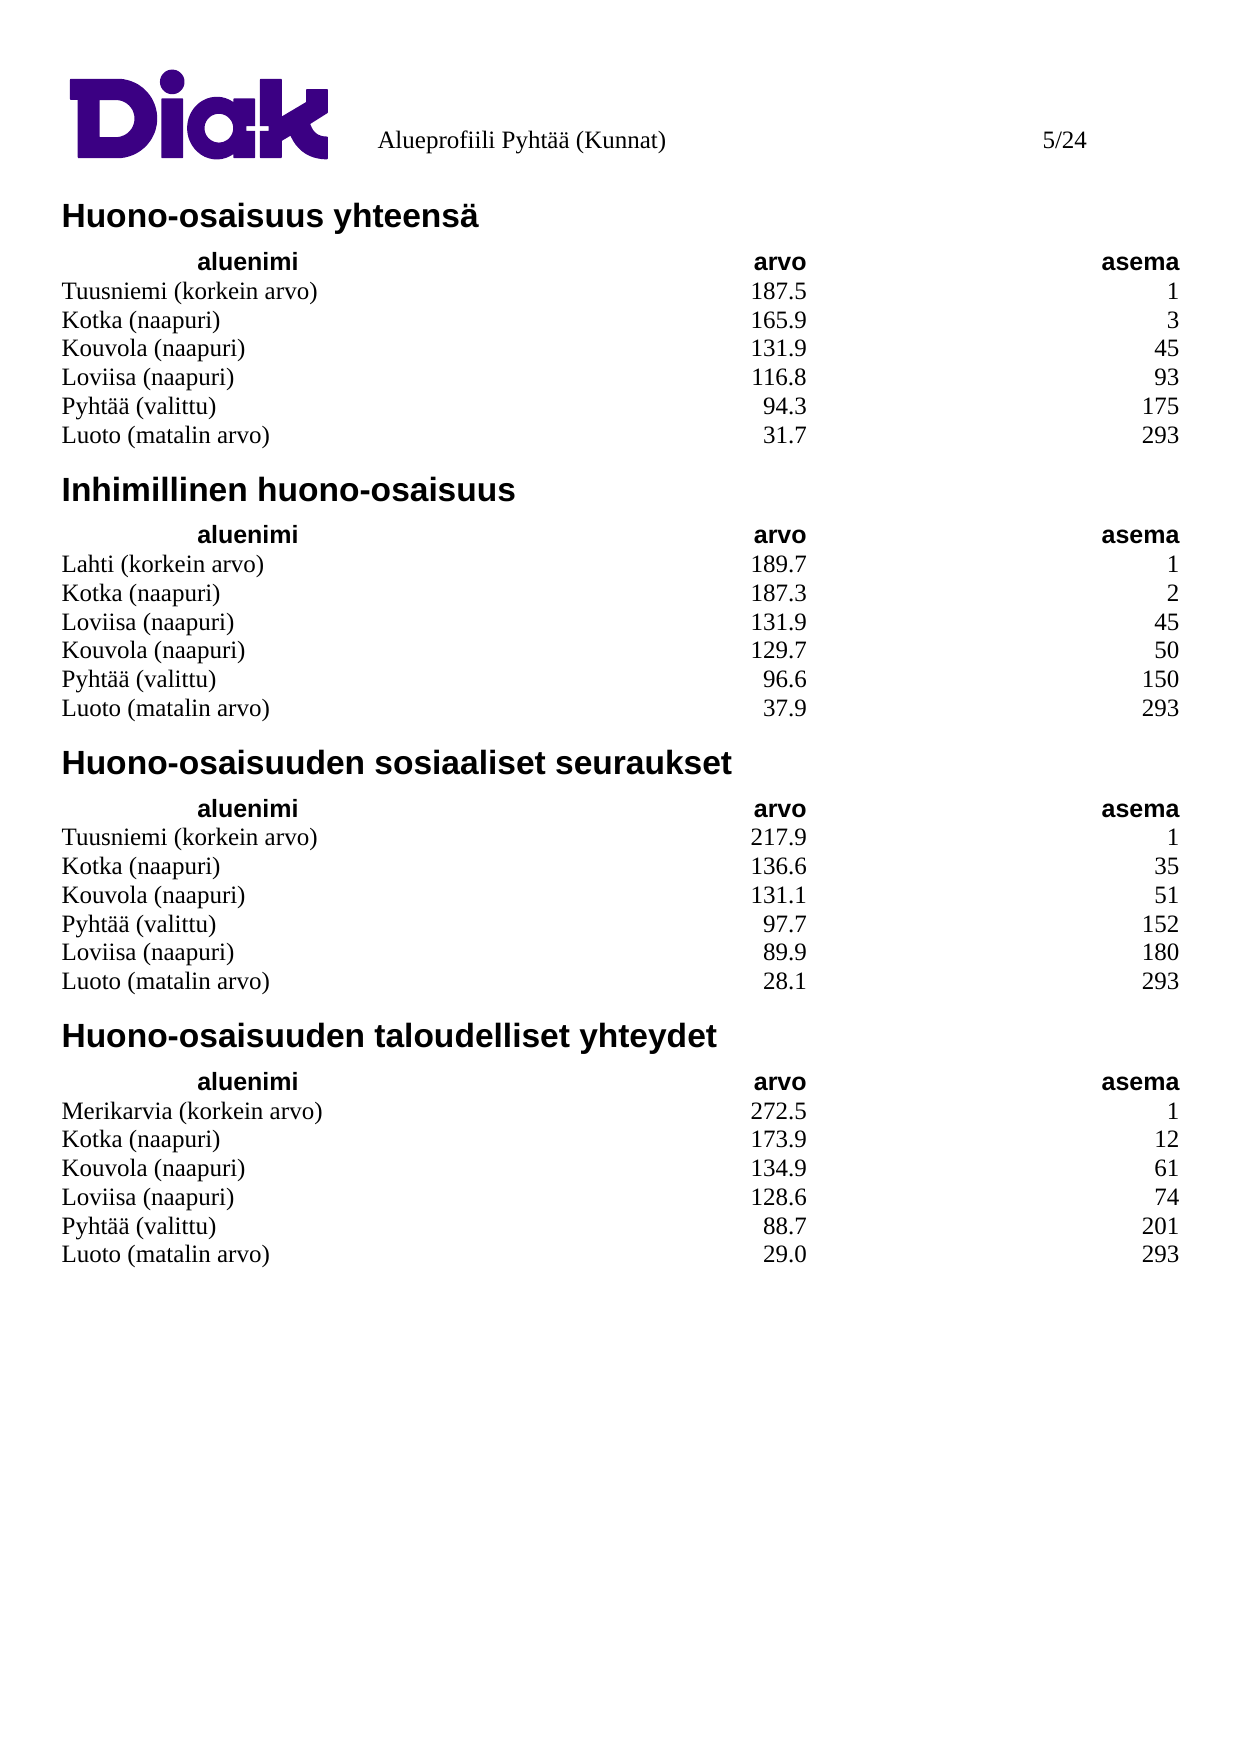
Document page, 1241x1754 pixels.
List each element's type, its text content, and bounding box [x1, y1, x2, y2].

table_cell 116.8 [434, 362, 806, 391]
table_cell 128.6 [434, 1182, 806, 1211]
table_cell Luoto (matalin arvo) [61, 693, 434, 722]
table_cell 35 [806, 851, 1179, 880]
table_cell 175 [806, 391, 1179, 420]
table_header arvo [434, 247, 806, 276]
table_cell 37.9 [434, 693, 806, 722]
table_cell Kotka (naapuri) [61, 1125, 434, 1153]
table_cell 293 [806, 420, 1179, 448]
table_cell 31.7 [434, 420, 806, 448]
table_cell Loviisa (naapuri) [61, 607, 434, 636]
table_cell 129.7 [434, 636, 806, 664]
table_cell 152 [806, 909, 1179, 937]
table_header aluenimi [61, 794, 434, 822]
table_header arvo [434, 794, 806, 822]
subtitle Inhimillinen huono-osaisuus [61, 469, 1179, 508]
table_cell 131.1 [434, 880, 806, 909]
table_cell Pyhtää (valittu) [61, 909, 434, 937]
table_header asema [806, 794, 1179, 822]
table_cell 187.3 [434, 578, 806, 607]
table_cell 28.1 [434, 966, 806, 995]
table_cell Merikarvia (korkein arvo) [61, 1096, 434, 1124]
table_cell Loviisa (naapuri) [61, 362, 434, 391]
table_cell Luoto (matalin arvo) [61, 966, 434, 995]
table_cell 50 [806, 636, 1179, 664]
table_header arvo [434, 521, 806, 549]
table_cell 134.9 [434, 1153, 806, 1182]
table_cell 150 [806, 664, 1179, 693]
subtitle Huono-osaisuus yhteensä [61, 196, 1179, 235]
table_header aluenimi [61, 1067, 434, 1096]
table_cell Kotka (naapuri) [61, 851, 434, 880]
table_header asema [806, 247, 1179, 276]
table_cell 201 [806, 1211, 1179, 1239]
table_header asema [806, 1067, 1179, 1096]
table_cell Kotka (naapuri) [61, 578, 434, 607]
table_cell Kouvola (naapuri) [61, 334, 434, 362]
table_cell 1 [806, 549, 1179, 578]
subtitle Huono-osaisuuden taloudelliset yhteydet [61, 1016, 1179, 1054]
table_cell 29.0 [434, 1240, 806, 1268]
subtitle Huono-osaisuuden sosiaaliset seuraukset [61, 743, 1179, 781]
table_cell 3 [806, 305, 1179, 333]
table_cell 96.6 [434, 664, 806, 693]
table_cell 61 [806, 1153, 1179, 1182]
table_header asema [806, 521, 1179, 549]
table_cell Tuusniemi (korkein arvo) [61, 823, 434, 851]
table_cell 187.5 [434, 276, 806, 305]
table_cell 97.7 [434, 909, 806, 937]
table_cell 293 [806, 1240, 1179, 1268]
table_cell 272.5 [434, 1096, 806, 1124]
table_cell 217.9 [434, 823, 806, 851]
table_cell 51 [806, 880, 1179, 909]
table_cell Pyhtää (valittu) [61, 391, 434, 420]
table_cell 89.9 [434, 938, 806, 966]
table_cell Tuusniemi (korkein arvo) [61, 276, 434, 305]
table_header aluenimi [61, 247, 434, 276]
table_cell 173.9 [434, 1125, 806, 1153]
table_cell 293 [806, 966, 1179, 995]
table_cell 1 [806, 823, 1179, 851]
table_cell 88.7 [434, 1211, 806, 1239]
table_cell 180 [806, 938, 1179, 966]
table_cell 1 [806, 1096, 1179, 1124]
table_cell Pyhtää (valittu) [61, 1211, 434, 1239]
table_cell 45 [806, 607, 1179, 636]
table_cell 136.6 [434, 851, 806, 880]
table_cell 12 [806, 1125, 1179, 1153]
table_cell 165.9 [434, 305, 806, 333]
table_cell Luoto (matalin arvo) [61, 1240, 434, 1268]
table_header arvo [434, 1067, 806, 1096]
table_cell Kotka (naapuri) [61, 305, 434, 333]
table_cell 74 [806, 1182, 1179, 1211]
table_cell Kouvola (naapuri) [61, 636, 434, 664]
table_cell 45 [806, 334, 1179, 362]
table_cell 293 [806, 693, 1179, 722]
table_cell 2 [806, 578, 1179, 607]
table_cell 131.9 [434, 607, 806, 636]
table_cell Loviisa (naapuri) [61, 1182, 434, 1211]
table_cell Kouvola (naapuri) [61, 880, 434, 909]
table_cell Pyhtää (valittu) [61, 664, 434, 693]
table_cell Luoto (matalin arvo) [61, 420, 434, 448]
table_cell Loviisa (naapuri) [61, 938, 434, 966]
table_cell 1 [806, 276, 1179, 305]
table_cell Kouvola (naapuri) [61, 1153, 434, 1182]
table_cell 131.9 [434, 334, 806, 362]
table_header aluenimi [61, 521, 434, 549]
table_cell Lahti (korkein arvo) [61, 549, 434, 578]
table_cell 189.7 [434, 549, 806, 578]
table_cell 93 [806, 362, 1179, 391]
table_cell 94.3 [434, 391, 806, 420]
